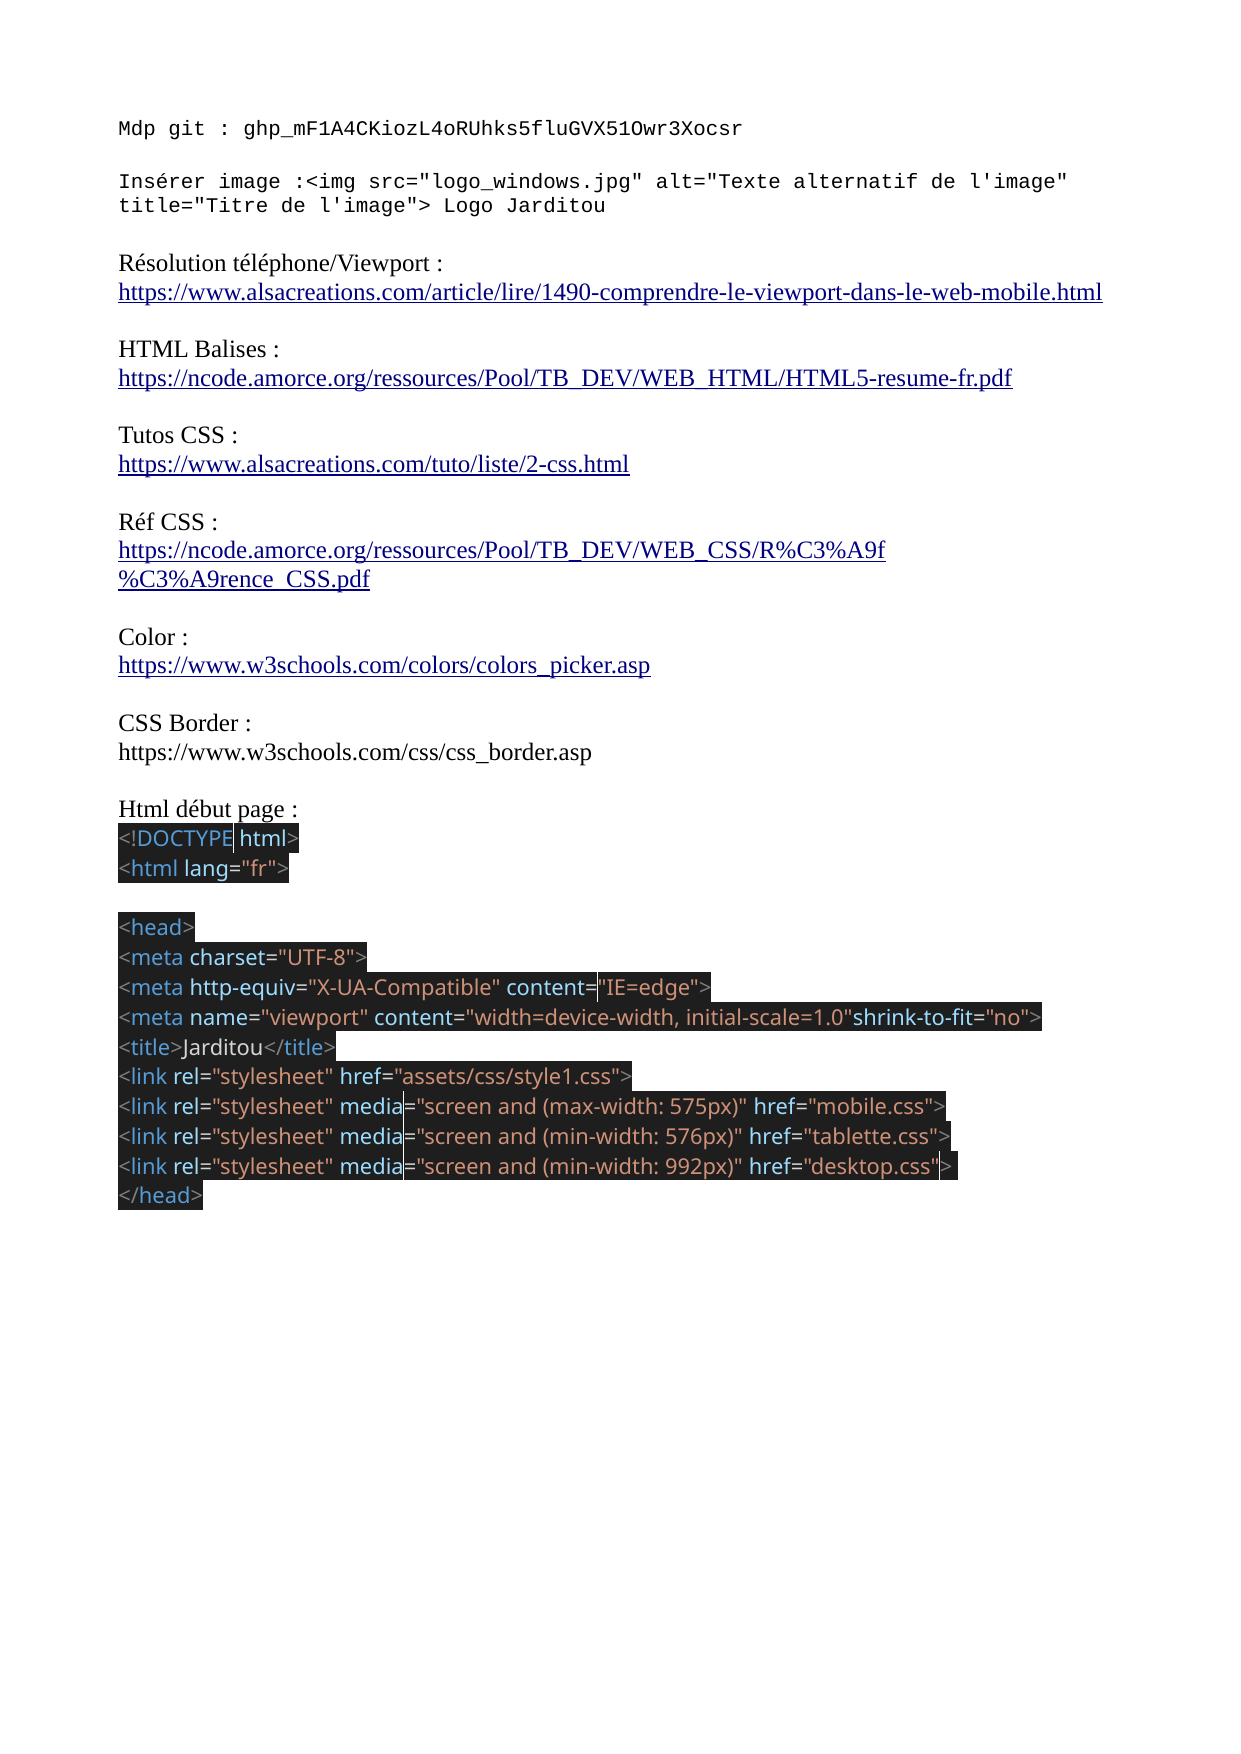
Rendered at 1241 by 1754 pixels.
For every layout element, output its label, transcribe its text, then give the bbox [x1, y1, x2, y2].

text https://www.alsacreations.com/article/lire/1490-comprendre-le-viewport-dans-le-web-mobile.html [118, 277, 1122, 306]
text https://www.w3schools.com/css/css_border.asp [118, 737, 1122, 766]
text <head> [118, 912, 1122, 942]
text <meta name="viewport" content="width=device-width, initial-scale=1.0"shrink-to-fit="no"> [118, 1002, 1122, 1031]
text Tutos CSS : [118, 421, 1122, 449]
text https://ncode.amorce.org/ressources/Pool/TB_DEV/WEB_CSS/R%C3%A9f%C3%A9rence_CSS.pdf [118, 536, 1122, 593]
text Insérer image :<img src="logo_windows.jpg" alt="Texte alternatif de l'image" title="Titre de l'image"> Logo Jarditou [118, 171, 1122, 218]
text <meta http-equiv="X-UA-Compatible" content="IE=edge"> [118, 972, 1122, 1002]
text </head> [118, 1180, 1122, 1210]
text Color : [118, 622, 1122, 651]
text Mdp git : 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 [118, 118, 1122, 142]
text Réf CSS : [118, 507, 1122, 536]
text <link rel="stylesheet" href="assets/css/style1.css"> [118, 1061, 1122, 1091]
text https://ncode.amorce.org/ressources/Pool/TB_DEV/WEB_HTML/HTML5-resume-fr.pdf [118, 363, 1122, 392]
text <meta charset="UTF-8"> [118, 942, 1122, 972]
text CSS Border : [118, 708, 1122, 737]
text <title>Jarditou</title> [118, 1031, 1122, 1061]
text <html lang="fr"> [118, 853, 1122, 883]
text <link rel="stylesheet" media="screen and (min-width: 576px)" href="tablette.css"> [118, 1121, 1122, 1151]
text https://www.alsacreations.com/tuto/liste/2-css.html [118, 449, 1122, 478]
text <!DOCTYPE html> [118, 823, 1122, 853]
text <link rel="stylesheet" media="screen and (min-width: 992px)" href="desktop.css"> [118, 1151, 1122, 1180]
text Html début page : [118, 794, 1122, 823]
text https://www.w3schools.com/colors/colors_picker.asp [118, 651, 1122, 679]
text <link rel="stylesheet" media="screen and (max-width: 575px)" href="mobile.css"> [118, 1091, 1122, 1121]
text Résolution téléphone/Viewport : [118, 248, 1122, 277]
text HTML Balises : [118, 334, 1122, 363]
